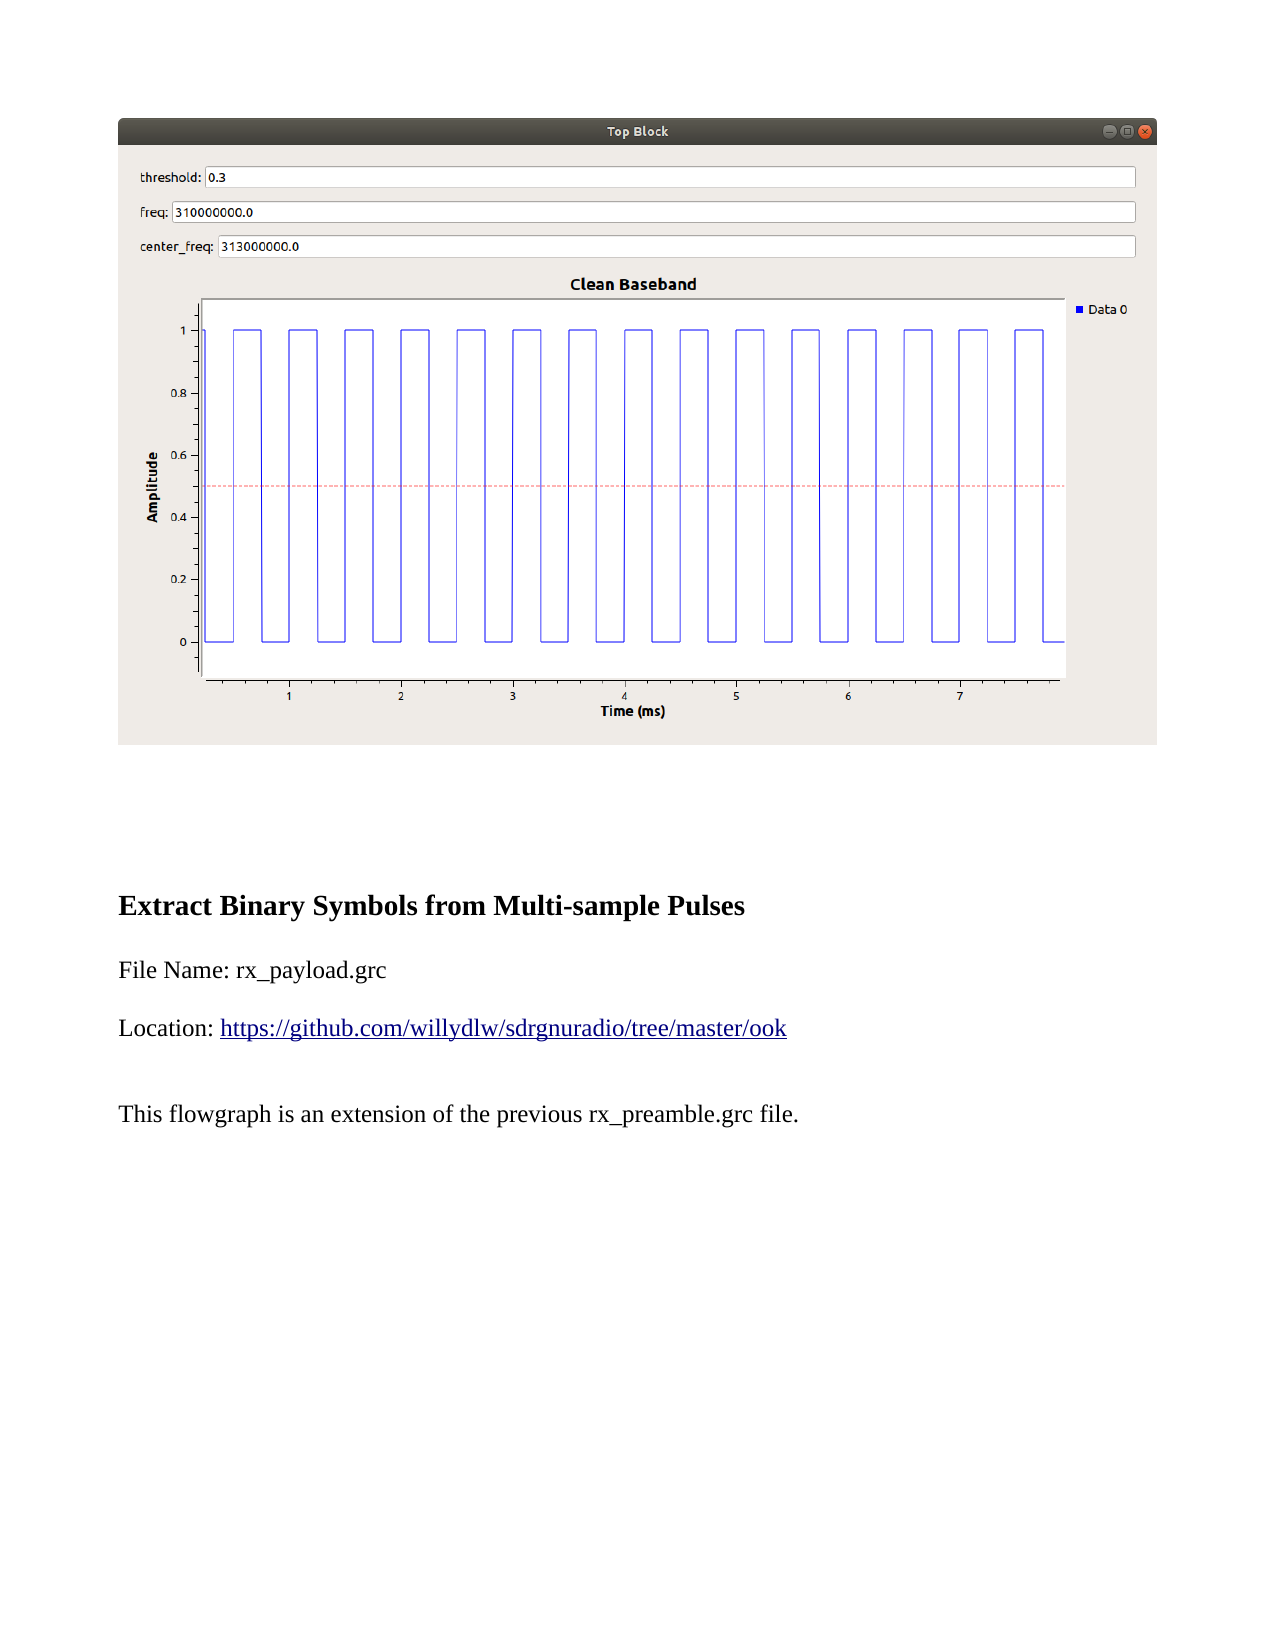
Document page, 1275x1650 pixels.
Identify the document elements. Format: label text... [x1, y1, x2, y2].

picture [118, 118, 1157, 745]
text File Name: rx_payload.grc [118, 955, 1157, 984]
text Extract Binary Symbols from Multi-sample Pulses [118, 888, 1157, 922]
text Location: https://github.com/willydlw/sdrgnuradio/tree/master/ook [118, 1013, 1157, 1042]
text This flowgraph is an extension of the previous rx_preamble.grc file. [118, 1099, 1157, 1128]
